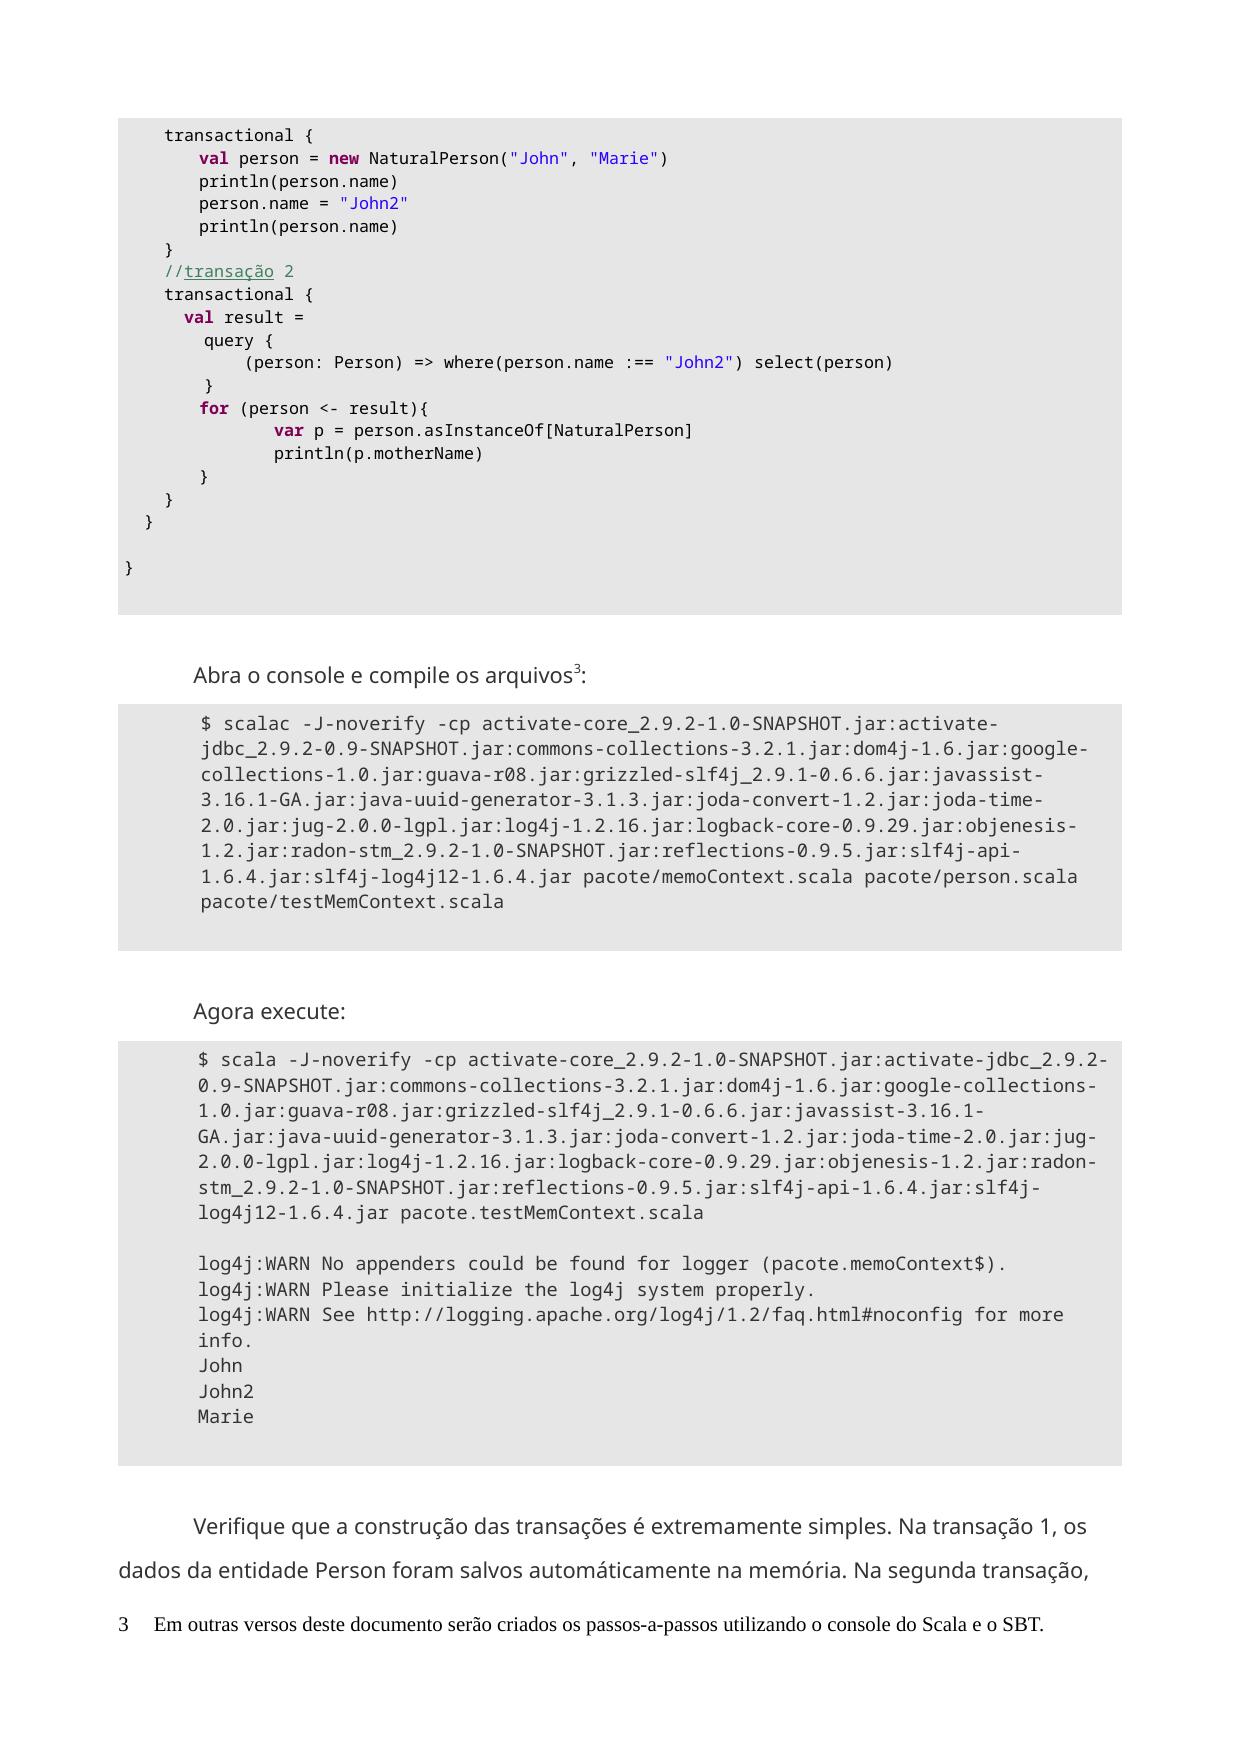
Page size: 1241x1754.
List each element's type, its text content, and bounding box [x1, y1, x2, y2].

text Em outras versos deste documento serão criados os passos-a-passos utilizando o console do Scala e o SBT. [118, 1612, 1122, 1636]
text Agora execute: [118, 996, 1122, 1026]
text Verifique que a construção das transações é extremamente simples. Na transação 1, os dados da entidade Person foram salvos automáticamente na memória. Na segunda transação, [118, 1511, 1122, 1585]
table_header $ scalac -J-noverify -cp activate-core_2.9.2-1.0-SNAPSHOT.jar:activate-jdbc_2.9.2-0.9-SNAPSHOT.jar:commons-collections-3.2.1.jar:dom4j-1.6.jar:google-collections-1.0.jar:guava-r08.jar:grizzled-slf4j_2.9.1-0.6.6.jar:javassist-3.16.1-GA.jar:java-uuid-generator-3.1.3.jar:joda-convert-1.2.jar:joda-time-2.0.jar:jug-2.0.0-lgpl.jar:log4j-1.2.16.jar:logback-core-0.9.29.jar:objenesis-1.2.jar:radon-stm_2.9.2-1.0-SNAPSHOT.jar:reflections-0.9.5.jar:slf4j-api-1.6.4.jar:slf4j-log4j12-1.6.4.jar pacote/memoContext.scala pacote/person.scala pacote/testMemContext.scala [118, 704, 1122, 951]
table_header $ scala -J-noverify -cp activate-core_2.9.2-1.0-SNAPSHOT.jar:activate-jdbc_2.9.2-0.9-SNAPSHOT.jar:commons-collections-3.2.1.jar:dom4j-1.6.jar:google-collections-1.0.jar:guava-r08.jar:grizzled-slf4j_2.9.1-0.6.6.jar:javassist-3.16.1-GA.jar:java-uuid-generator-3.1.3.jar:joda-convert-1.2.jar:joda-time-2.0.jar:jug-2.0.0-lgpl.jar:log4j-1.2.16.jar:logback-core-0.9.29.jar:objenesis-1.2.jar:radon-stm_2.9.2-1.0-SNAPSHOT.jar:reflections-0.9.5.jar:slf4j-api-1.6.4.jar:slf4j-log4j12-1.6.4.jar pacote.testMemContext.scala log4j:WARN No appenders could be found for logger (pacote.memoContext$). log4j:WARN Please initialize the log4j system properly. log4j:WARN See http://logging.apache.org/log4j/1.2/faq.html#noconfig for more info. John John2 Marie [118, 1041, 1122, 1466]
text Abra o console e compile os arquivos: [118, 660, 1122, 689]
table_header transactional { val person = new NaturalPerson("John", "Marie") println(person.name) person.name = "John2" println(person.name) } //transação 2 transactional { val result = query { (person: Person) => where(person.name :== "John2") select(person) } for (person <- result){ var p = person.asInstanceOf[NaturalPerson] println(p.motherName) } } } } [118, 118, 1122, 615]
